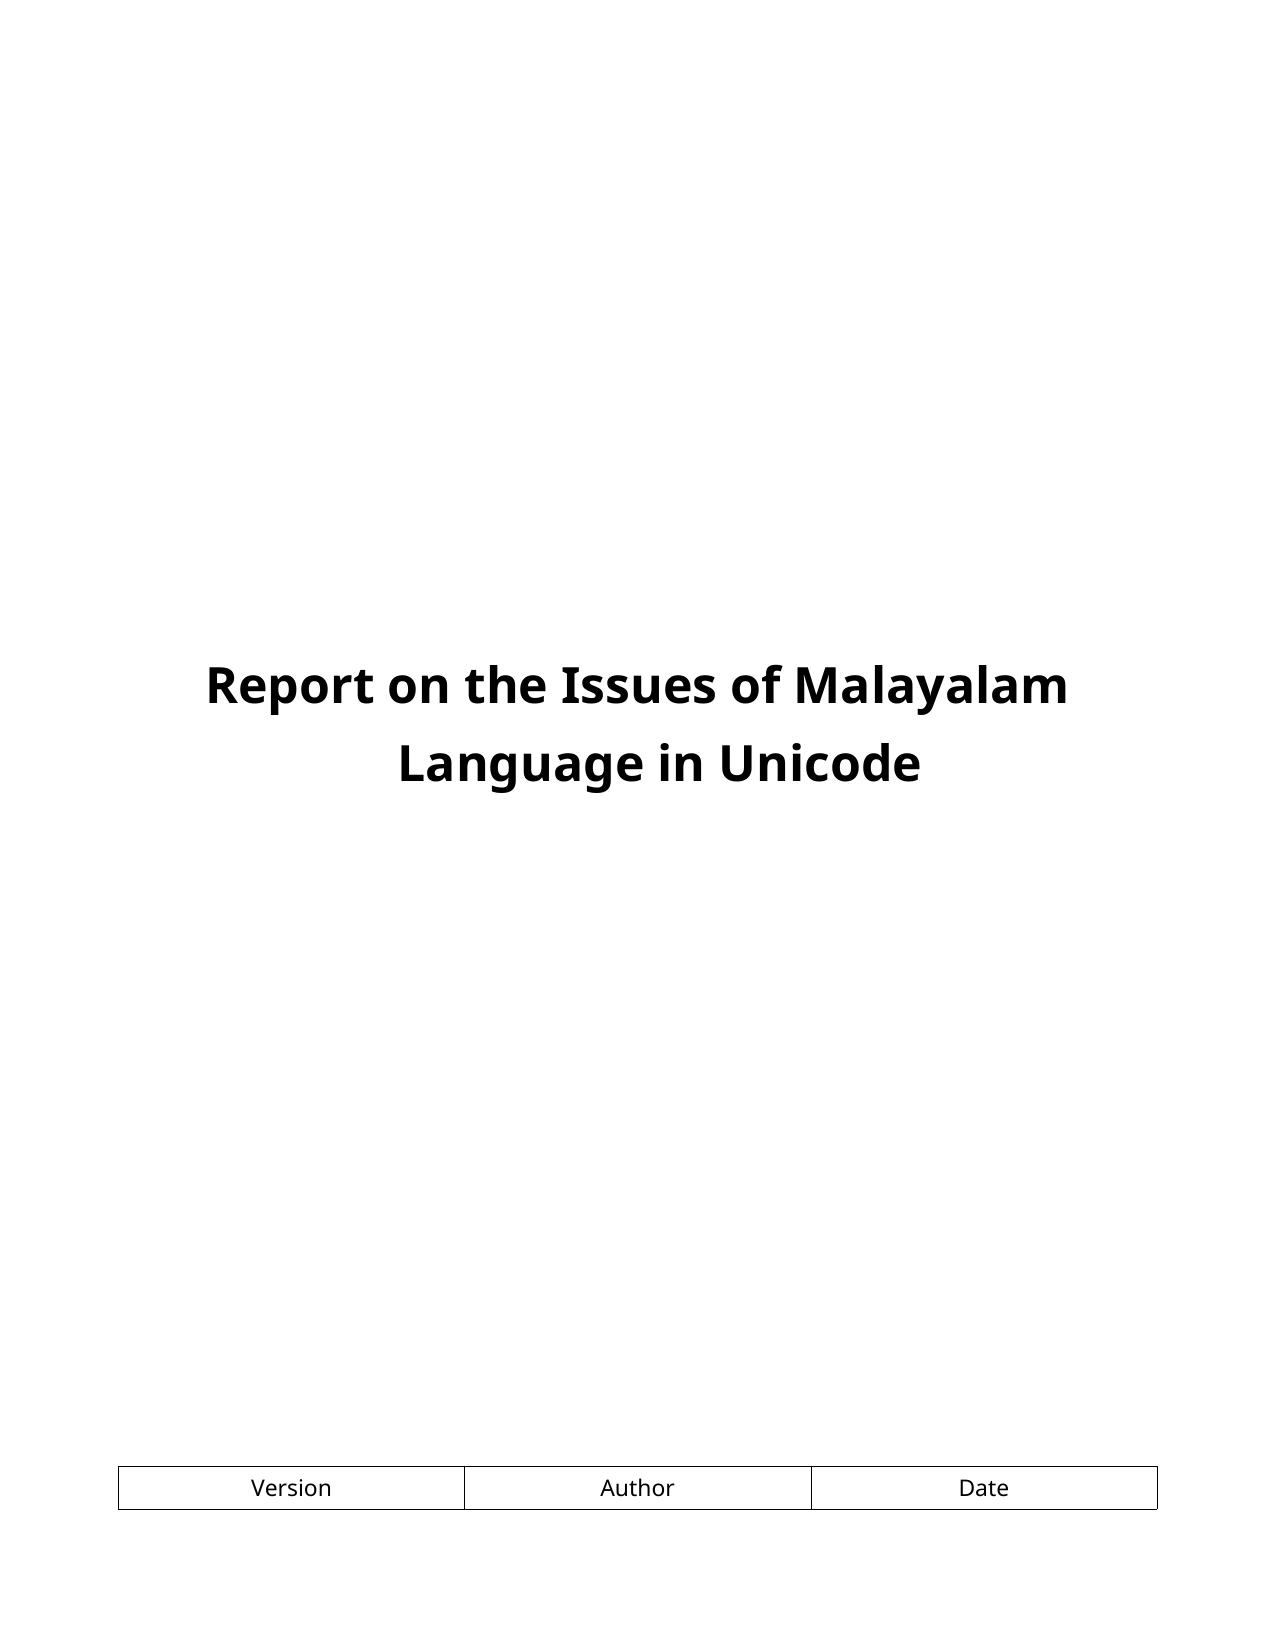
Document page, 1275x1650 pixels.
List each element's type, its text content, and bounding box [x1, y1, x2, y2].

table_header Version [119, 1467, 464, 1509]
table_header Date [812, 1467, 1157, 1509]
subtitle Report on the Issues of Malayalam Language in Unicode [118, 650, 1157, 796]
table_header Author [465, 1467, 811, 1509]
